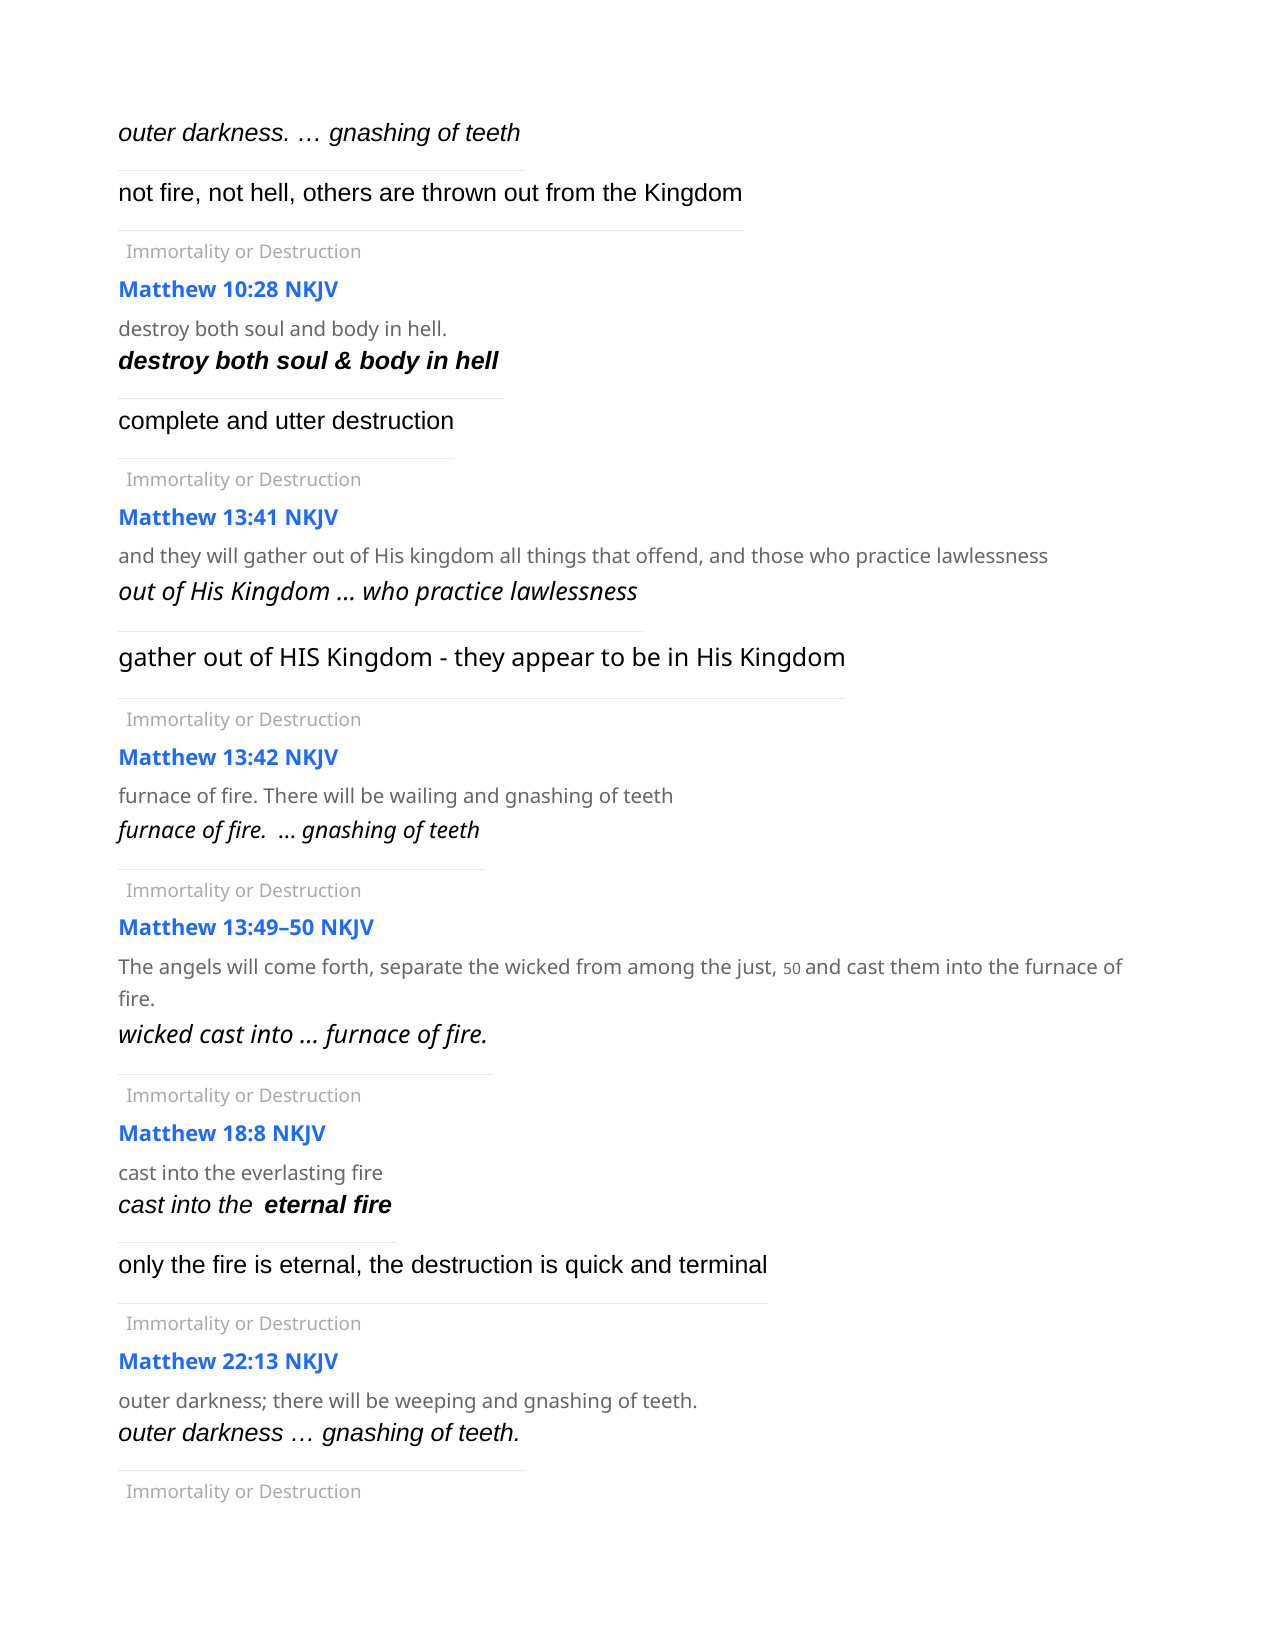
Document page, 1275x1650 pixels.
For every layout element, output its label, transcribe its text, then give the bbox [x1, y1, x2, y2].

text Matthew 13:42 NKJV [118, 742, 1157, 772]
text destroy both soul & body in hell [118, 346, 1157, 398]
text cast into the eternal fire [118, 1190, 1157, 1242]
text furnace of fire. … gnashing of teeth [118, 814, 1157, 869]
text only the fire is eternal, the destruction is quick and terminal [118, 1250, 1157, 1303]
text and they will gather out of His kingdom all things that offend, and those who practice lawlessness [118, 542, 1157, 570]
text Immortality or Destruction [126, 466, 1149, 492]
text complete and utter destruction [118, 406, 1157, 458]
text Matthew 22:13 NKJV [118, 1346, 1157, 1376]
text outer darkness. … gnashing of teeth [118, 118, 1157, 170]
text gather out of HIS Kingdom - they appear to be in His Kingdom [118, 640, 1157, 698]
text Matthew 13:49–50 NKJV [118, 912, 1157, 942]
text Matthew 10:28 NKJV [118, 274, 1157, 304]
text wicked cast into … furnace of fire. [118, 1016, 1157, 1074]
text outer darkness … gnashing of teeth. [118, 1418, 1157, 1470]
text cast into the everlasting fire [118, 1158, 1157, 1186]
text The angels will come forth, separate the wicked from among the just, 50 and cast them into the furnace of fire. [118, 953, 1157, 1012]
text outer darkness; there will be weeping and gnashing of teeth. [118, 1386, 1157, 1414]
text Immortality or Destruction [126, 706, 1149, 732]
text Matthew 18:8 NKJV [118, 1118, 1157, 1148]
text Immortality or Destruction [126, 1310, 1149, 1336]
text furnace of fire. There will be wailing and gnashing of teeth [118, 782, 1157, 810]
text out of His Kingdom … who practice lawlessness [118, 574, 1157, 632]
text Matthew 13:41 NKJV [118, 502, 1157, 532]
text destroy both soul and body in hell. [118, 314, 1157, 342]
text Immortality or Destruction [126, 238, 1149, 264]
text not fire, not hell, others are thrown out from the Kingdom [118, 178, 1157, 231]
text Immortality or Destruction [126, 1478, 1149, 1504]
text Immortality or Destruction [126, 877, 1149, 902]
text Immortality or Destruction [126, 1082, 1149, 1108]
